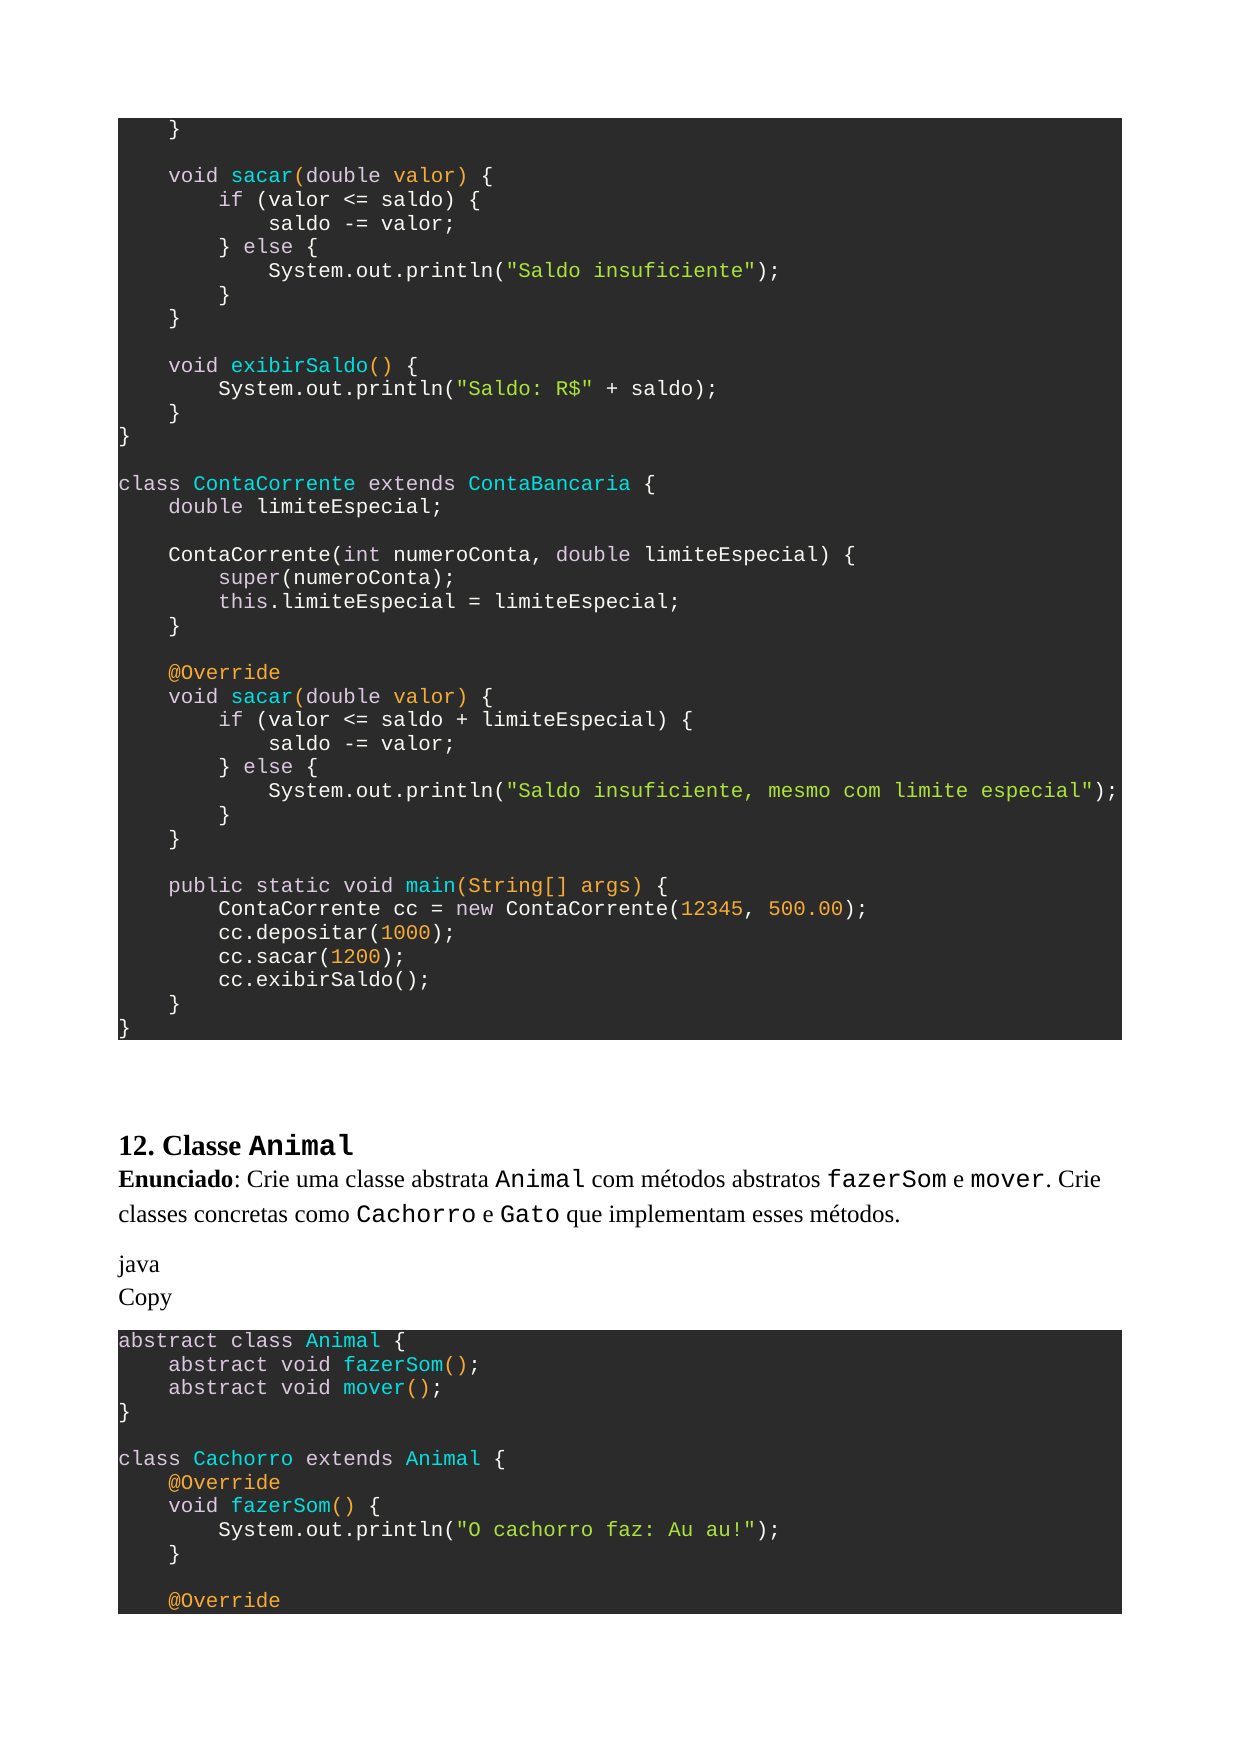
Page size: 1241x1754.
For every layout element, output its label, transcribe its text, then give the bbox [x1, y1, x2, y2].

text ContaCorrente cc = new ContaCorrente(12345, 500.00); [118, 898, 1122, 922]
text } [118, 426, 1122, 449]
text void exibirSaldo() { [118, 354, 1122, 378]
text void sacar(double valor) { [118, 165, 1122, 189]
text double limiteEspecial; [118, 496, 1122, 520]
text abstract void mover(); [118, 1377, 1122, 1401]
text ContaCorrente(int numeroConta, double limiteEspecial) { [118, 544, 1122, 567]
text @Override [118, 1590, 1122, 1614]
text Copy [118, 1282, 1122, 1311]
text if (valor <= saldo + limiteEspecial) { [118, 709, 1122, 733]
text Enunciado: Crie uma classe abstrata Animal com métodos abstratos fazerSom e mover. Crie classes concretas como Cachorro e Gato que implementam esses métodos. [118, 1164, 1122, 1230]
text class ContaCorrente extends ContaBancaria { [118, 473, 1122, 496]
text } [118, 615, 1122, 638]
text cc.exibirSaldo(); [118, 969, 1122, 993]
text } [118, 804, 1122, 827]
text abstract class Animal { [118, 1330, 1122, 1354]
text abstract void fazerSom(); [118, 1354, 1122, 1377]
text } [118, 307, 1122, 331]
text this.limiteEspecial = limiteEspecial; [118, 591, 1122, 615]
text java [118, 1249, 1122, 1278]
text System.out.println("Saldo insuficiente"); [118, 260, 1122, 284]
text } [118, 993, 1122, 1017]
text System.out.println("O cachorro faz: Au au!"); [118, 1519, 1122, 1543]
text if (valor <= saldo) { [118, 189, 1122, 213]
text System.out.println("Saldo: R$" + saldo); [118, 378, 1122, 402]
text cc.sacar(1200); [118, 946, 1122, 969]
text void sacar(double valor) { [118, 686, 1122, 709]
text } [118, 118, 1122, 142]
text cc.depositar(1000); [118, 922, 1122, 946]
text saldo -= valor; [118, 733, 1122, 757]
text super(numeroConta); [118, 567, 1122, 591]
text @Override [118, 1472, 1122, 1496]
text } [118, 1543, 1122, 1566]
text class Cachorro extends Animal { [118, 1448, 1122, 1472]
text @Override [118, 662, 1122, 686]
text } [118, 827, 1122, 851]
text } [118, 1401, 1122, 1424]
text public static void main(String[] args) { [118, 875, 1122, 898]
text saldo -= valor; [118, 213, 1122, 236]
text System.out.println("Saldo insuficiente, mesmo com limite especial"); [118, 780, 1122, 804]
text } [118, 402, 1122, 426]
text } else { [118, 757, 1122, 780]
subtitle 12. Classe Animal [118, 1128, 1122, 1164]
text } [118, 1017, 1122, 1040]
text } [118, 284, 1122, 307]
text void fazerSom() { [118, 1496, 1122, 1519]
text } else { [118, 236, 1122, 260]
